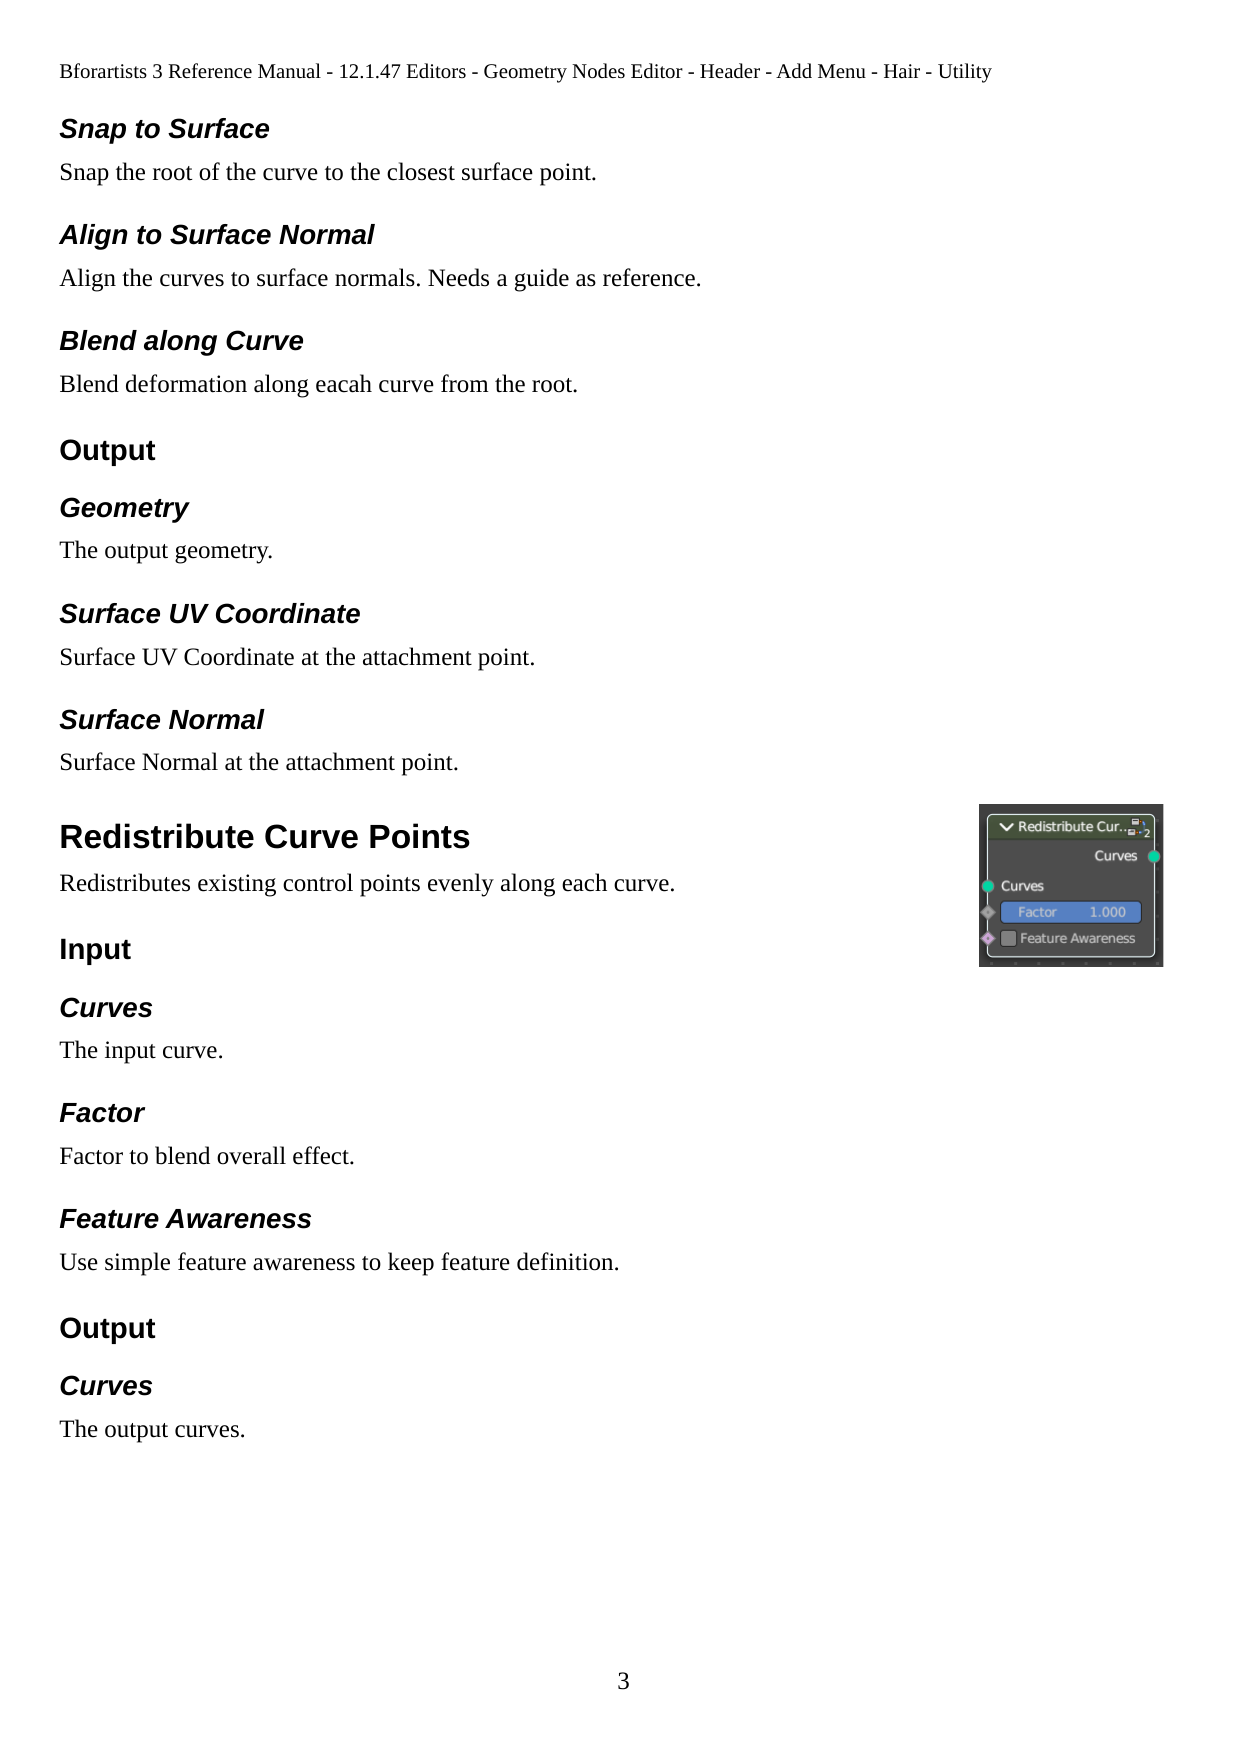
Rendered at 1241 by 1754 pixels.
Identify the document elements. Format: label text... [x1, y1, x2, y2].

subtitle Geometry [59, 491, 1181, 523]
subtitle Curves [59, 991, 1181, 1023]
text Surface UV Coordinate at the attachment point. [59, 642, 1181, 670]
text The output curves. [59, 1414, 1181, 1443]
text Surface Normal at the attachment point. [59, 747, 1181, 776]
subtitle [1164, 932, 1181, 966]
subtitle Snap to Surface [59, 113, 1181, 144]
text Use simple feature awareness to keep feature definition. [59, 1247, 1181, 1276]
subtitle Surface UV Coordinate [59, 597, 1181, 629]
text Redistributes existing control points evenly along each curve. [59, 868, 979, 897]
subtitle [1164, 817, 1181, 856]
text Align the curves to surface normals. Needs a guide as reference. [59, 263, 1181, 292]
picture [979, 804, 1164, 967]
subtitle Feature Awareness [59, 1203, 1181, 1235]
subtitle Curves [59, 1369, 1181, 1401]
text The output geometry. [59, 536, 1181, 564]
subtitle Redistribute Curve Points [59, 817, 979, 856]
text Factor to blend overall effect. [59, 1141, 1181, 1170]
subtitle Output [59, 1311, 1181, 1344]
text The input curve. [59, 1035, 1181, 1064]
text Snap the root of the curve to the closest surface point. [59, 157, 1181, 186]
subtitle Align to Surface Normal [59, 218, 1181, 250]
subtitle Blend along Curve [59, 324, 1181, 356]
text Blend deformation along eacah curve from the root. [59, 369, 1181, 398]
subtitle Output [59, 432, 1181, 466]
subtitle Factor [59, 1097, 1181, 1129]
subtitle Surface Normal [59, 703, 1181, 735]
subtitle Input [59, 932, 979, 966]
